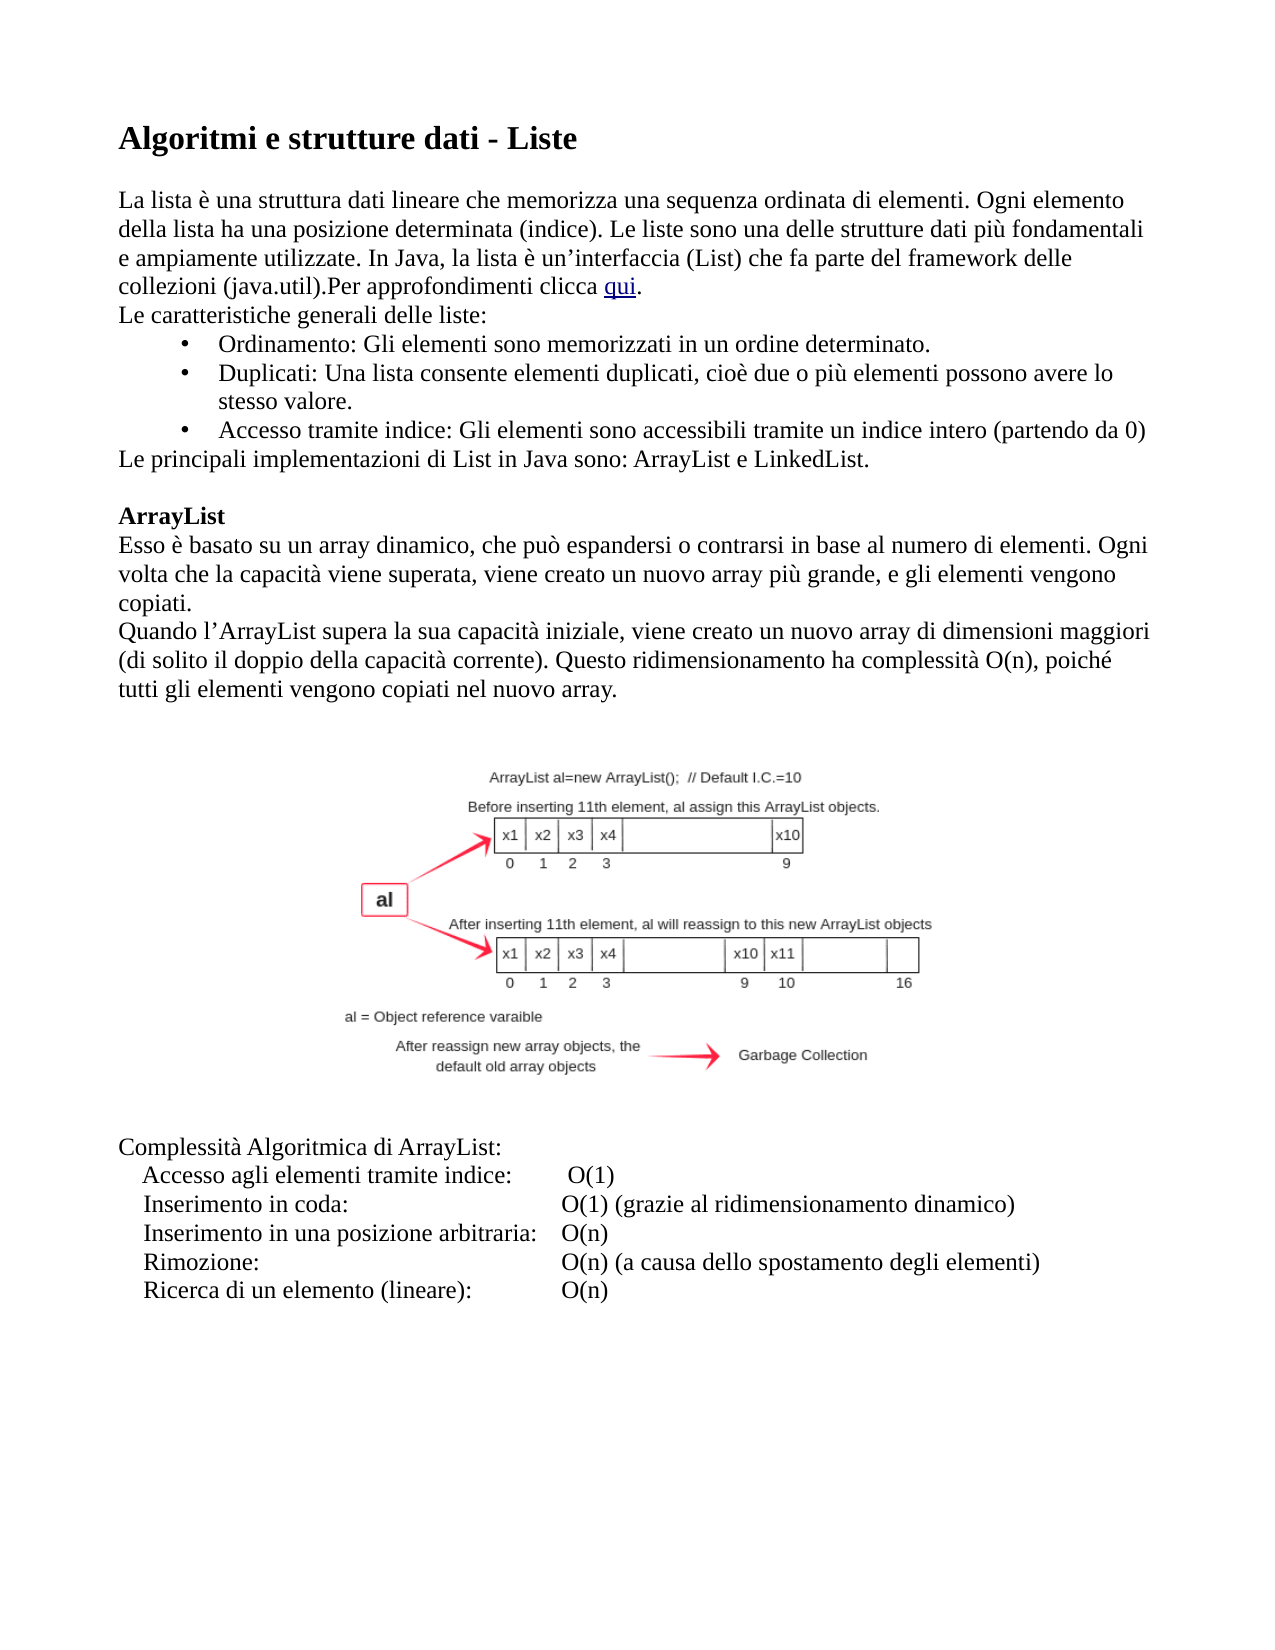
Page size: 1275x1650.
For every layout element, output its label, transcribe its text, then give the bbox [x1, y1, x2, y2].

text Inserimento in coda: O(1) (grazie al ridimensionamento dinamico) [118, 1189, 1157, 1218]
text Quando l’ArrayList supera la sua capacità iniziale, viene creato un nuovo array di dimensioni maggiori (di solito il doppio della capacità corrente). Questo ridimensionamento ha complessità O(n), poiché tutti gli elementi vengono copiati nel nuovo array. [118, 616, 1157, 703]
text Complessità Algoritmica di ArrayList: [118, 1132, 1157, 1160]
text Le caratteristiche generali delle liste: [118, 300, 1157, 329]
text Rimozione: O(n) (a causa dello spostamento degli elementi) [118, 1247, 1157, 1275]
list Ordinamento: Gli elementi sono memorizzati in un ordine determinato. [181, 329, 1157, 358]
picture [324, 752, 951, 1103]
text Inserimento in una posizione arbitraria: O(n) [118, 1218, 1157, 1247]
text Esso è basato su un array dinamico, che può espandersi o contrarsi in base al numero di elementi. Ogni volta che la capacità viene superata, viene creato un nuovo array più grande, e gli elementi vengono copiati. [118, 530, 1157, 616]
list Duplicati: Una lista consente elementi duplicati, cioè due o più elementi possono avere lo stesso valore. [181, 358, 1157, 415]
text Accesso agli elementi tramite indice: O(1) [118, 1160, 1157, 1189]
text ArrayList [118, 501, 1157, 530]
text Le principali implementazioni di List in Java sono: ArrayList e LinkedList. [118, 444, 1157, 473]
text La lista è una struttura dati lineare che memorizza una sequenza ordinata di elementi. Ogni elemento della lista ha una posizione determinata (indice). Le liste sono una delle strutture dati più fondamentali e ampiamente utilizzate. In Java, la lista è un’interfaccia (List) che fa parte del framework delle collezioni (java.util).Per approfondimenti clicca qui. [118, 185, 1157, 300]
list Accesso tramite indice: Gli elementi sono accessibili tramite un indice intero (partendo da 0) [181, 415, 1157, 444]
text Algoritmi e strutture dati - Liste [118, 118, 1157, 156]
text Ricerca di un elemento (lineare): O(n) [118, 1275, 1157, 1304]
